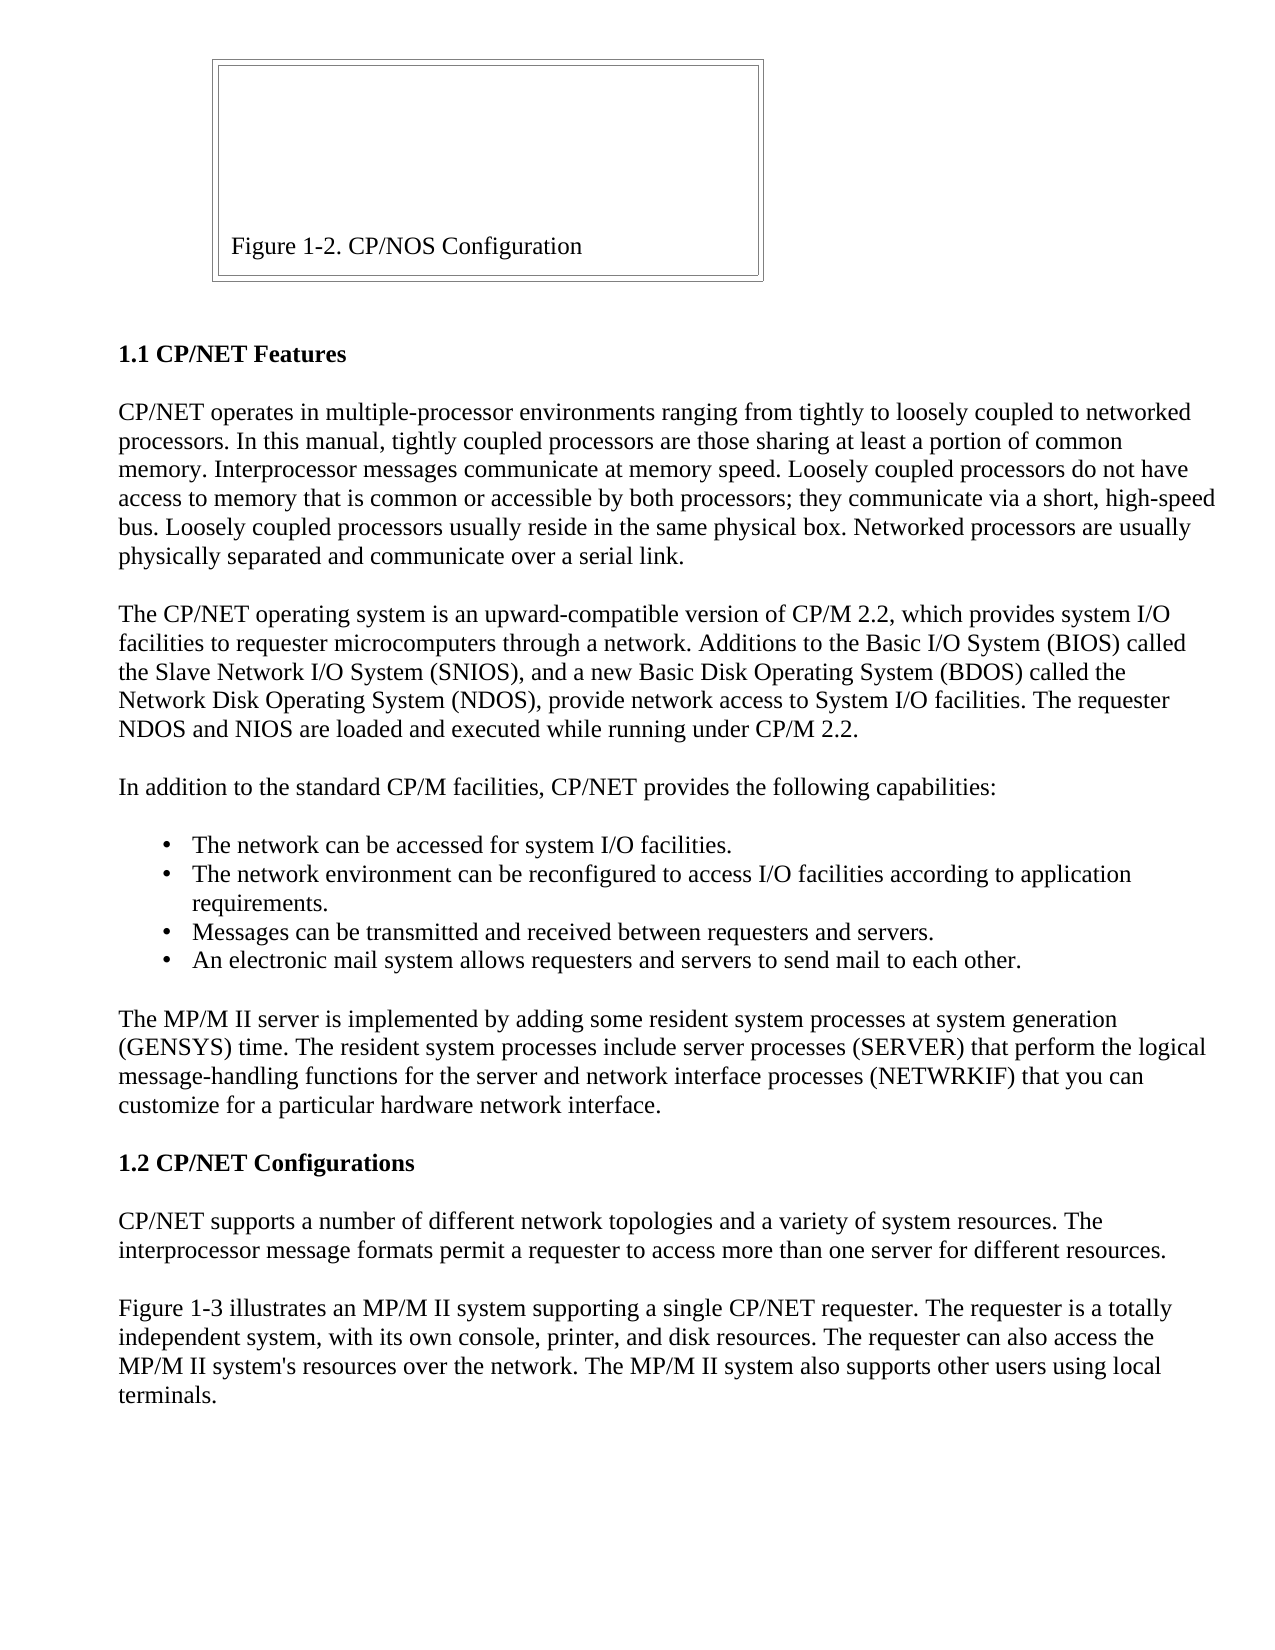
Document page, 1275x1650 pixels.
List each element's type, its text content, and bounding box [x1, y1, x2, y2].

list An electronic mail system allows requesters and servers to send mail to each other. [162, 946, 1216, 974]
text CP/NET operates in multiple-processor environments ranging from tightly to loosely coupled to networked processors. In this manual, tightly coupled processors are those sharing at least a portion of common memory. Interprocessor messages communicate at memory speed. Loosely coupled processors do not have access to memory that is common or accessible by both processors; they communicate via a short, high-speed bus. Loosely coupled processors usually reside in the same physical box. Networked processors are usually physically separated and communicate over a serial link. [118, 397, 1216, 569]
text The CP/NET operating system is an upward-compatible version of CP/M 2.2, which provides system I/O facilities to requester microcomputers through a network. Additions to the Basic I/O System (BIOS) called the Slave Network I/O System (SNIOS), and a new Basic Disk Operating System (BDOS) called the Network Disk Operating System (NDOS), provide network access to System I/O facilities. The requester NDOS and NIOS are loaded and executed while running under CP/M 2.2. [118, 599, 1216, 743]
text Figure 1-3 illustrates an MP/M II system supporting a single CP/NET requester. The requester is a totally independent system, with its own console, printer, and disk resources. The requester can also access the MP/M II system's resources over the network. The MP/M II system also supports other users using local terminals. [118, 1293, 1216, 1408]
text CP/NET supports a number of different network topologies and a variety of system resources. The interprocessor message formats permit a requester to access more than one server for different resources. [118, 1206, 1216, 1264]
text 1.1 CP/NET Features [118, 339, 1216, 368]
text 1.2 CP/NET Configurations [118, 1148, 1216, 1177]
table_header Figure 1-2. CP/NOS Configuration [215, 60, 761, 275]
list The network can be accessed for system I/O facilities. [162, 831, 1216, 859]
list The network environment can be reconfigured to access I/O facilities according to application requirements. [162, 859, 1216, 917]
text The MP/M II server is implemented by adding some resident system processes at system generation (GENSYS) time. The resident system processes include server processes (SERVER) that perform the logical message-handling functions for the server and network interface processes (NETWRKIF) that you can customize for a particular hardware network interface. [118, 1004, 1216, 1119]
list Messages can be transmitted and received between requesters and servers. [162, 917, 1216, 946]
text In addition to the standard CP/M facilities, CP/NET provides the following capabilities: [118, 772, 1216, 801]
